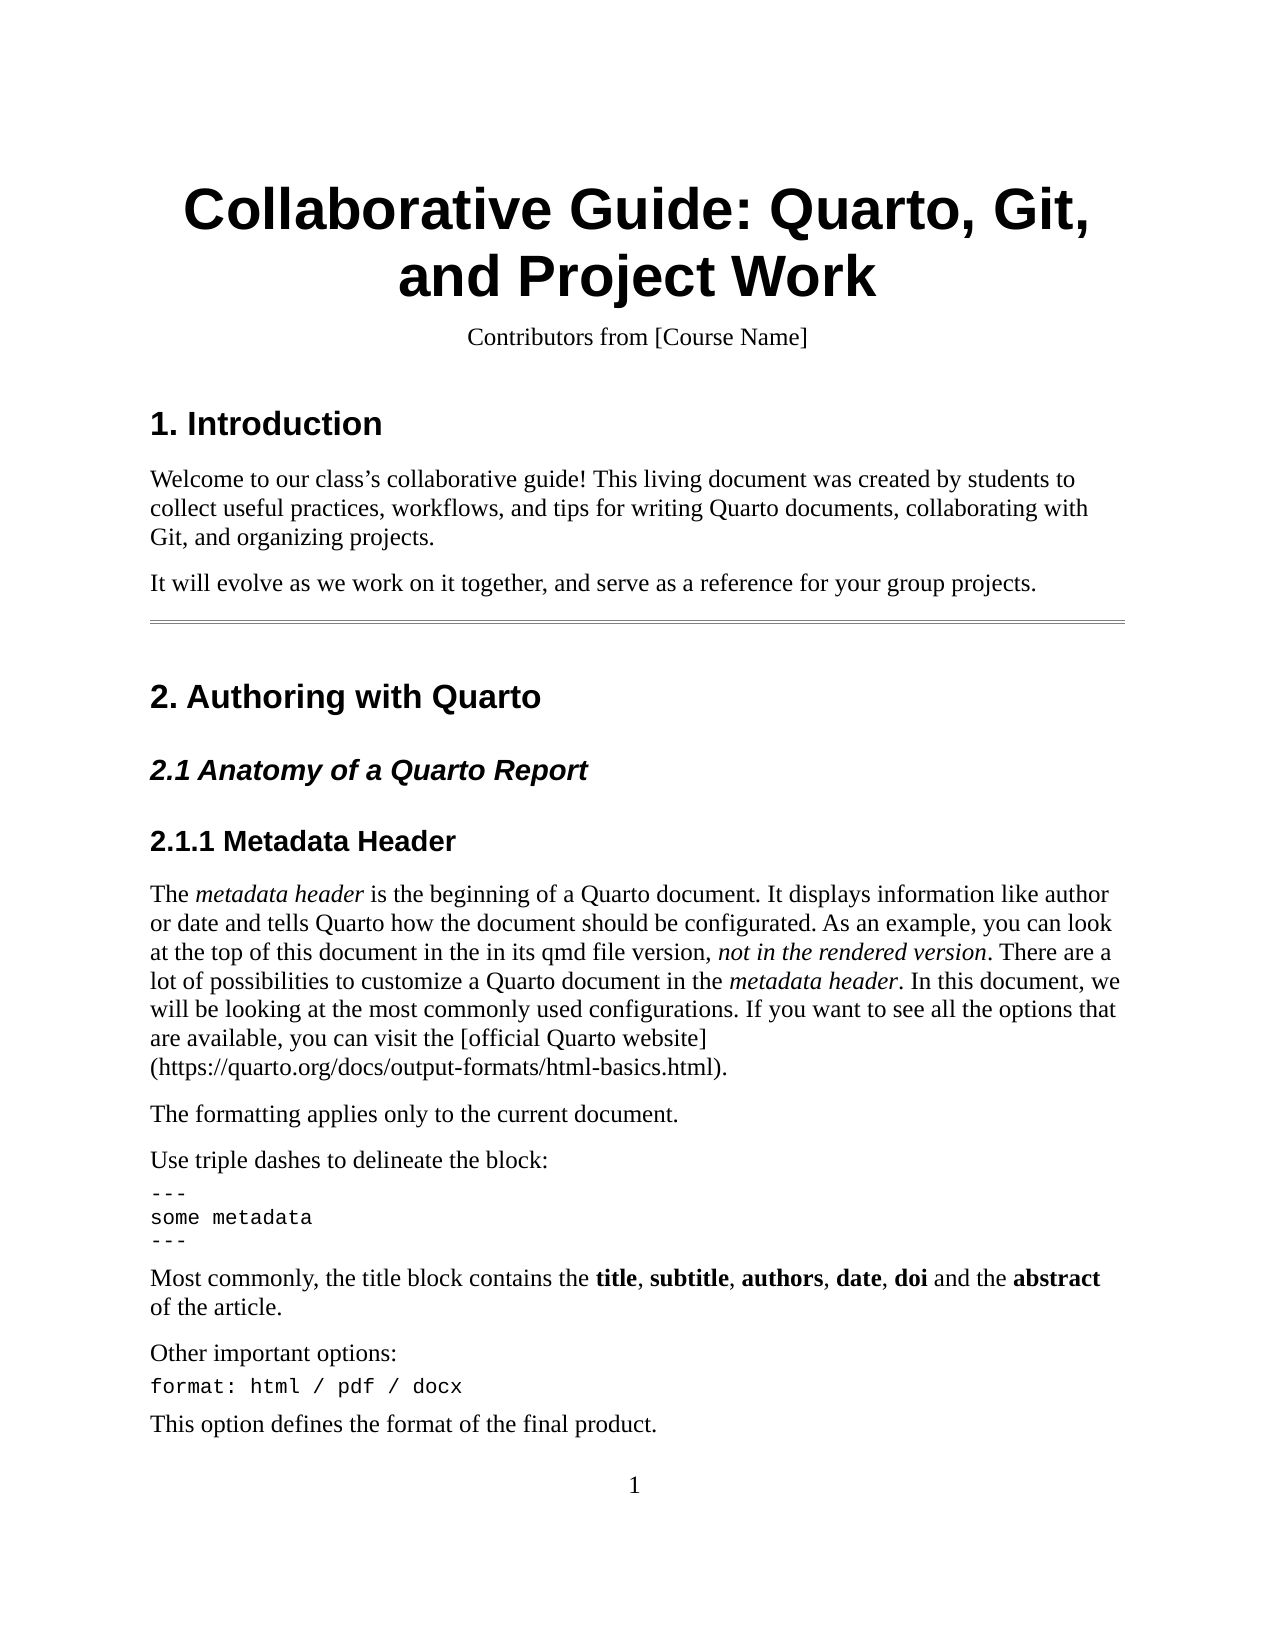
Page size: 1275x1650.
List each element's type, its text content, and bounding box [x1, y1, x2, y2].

text This option defines the format of the final product. [150, 1409, 1125, 1437]
text Most commonly, the title block contains the title, subtitle, authors, date, doi and the abstract of the article. [150, 1263, 1125, 1320]
text --- [150, 1183, 1125, 1207]
subtitle 1. Introduction [150, 404, 1125, 443]
text The formatting applies only to the current document. [150, 1099, 1125, 1127]
text Use triple dashes to delineate the block: [150, 1145, 1125, 1174]
subtitle 2.1 Anatomy of a Quarto Report [150, 753, 1125, 787]
text Contributors from [Course Name] [150, 322, 1125, 350]
text some metadata [150, 1207, 1125, 1230]
text The metadata header is the beginning of a Quarto document. It displays information like author or date and tells Quarto how the document should be configurated. As an example, you can look at the top of this document in the in its qmd file version, not in the rendered version. There are a lot of possibilities to customize a Quarto document in the metadata header. In this document, we will be looking at the most commonly used configurations. If you want to see all the options that are available, you can visit the [official Quarto website] (https://quarto.org/docs/output-formats/html-basics.html). [150, 879, 1125, 1081]
text Welcome to our class’s collaborative guide! This living document was created by students to collect useful practices, workflows, and tips for writing Quarto documents, collaborating with Git, and organizing projects. [150, 464, 1125, 551]
text Other important options: [150, 1338, 1125, 1367]
title Collaborative Guide: Quarto, Git, and Project Work [150, 175, 1125, 309]
text It will evolve as we work on it together, and serve as a reference for your group projects. [150, 568, 1125, 597]
subtitle 2.1.1 Metadata Header [150, 824, 1125, 858]
subtitle 2. Authoring with Quarto [150, 677, 1125, 716]
text format: html / pdf / docx [150, 1376, 1125, 1400]
text --- [150, 1230, 1125, 1254]
